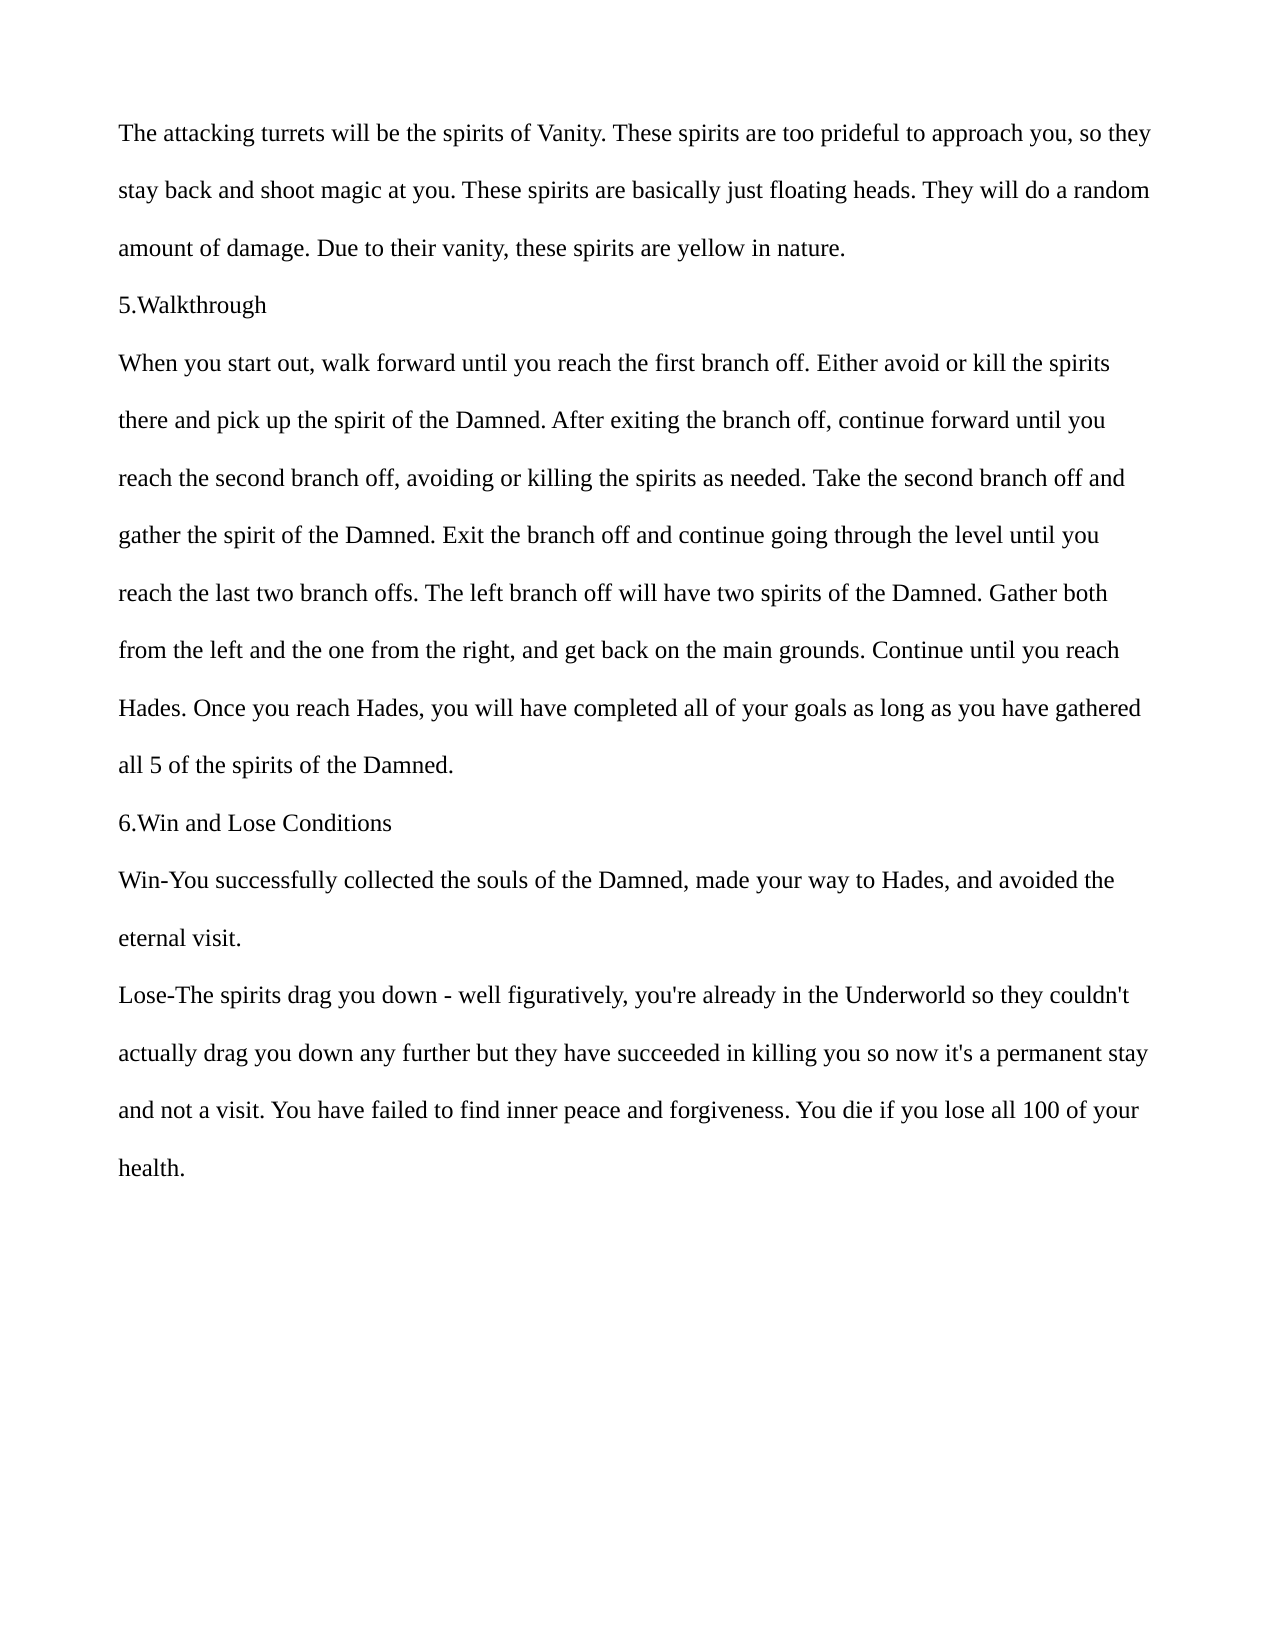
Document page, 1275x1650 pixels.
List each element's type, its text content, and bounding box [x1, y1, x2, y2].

text Lose-The spirits drag you down - well figuratively, you're already in the Underworld so they couldn't actually drag you down any further but they have succeeded in killing you so now it's a permanent stay and not a visit. You have failed to find inner peace and forgiveness. You die if you lose all 100 of your health. [118, 981, 1157, 1182]
text 5.Walkthrough [118, 291, 1157, 319]
text 6.Win and Lose Conditions [118, 808, 1157, 837]
text Win-You successfully collected the souls of the Damned, made your way to Hades, and avoided the eternal visit. [118, 866, 1157, 952]
text When you start out, walk forward until you reach the first branch off. Either avoid or kill the spirits there and pick up the spirit of the Damned. After exiting the branch off, continue forward until you reach the second branch off, avoiding or killing the spirits as needed. Take the second branch off and gather the spirit of the Damned. Exit the branch off and continue going through the level until you reach the last two branch offs. The left branch off will have two spirits of the Damned. Gather both from the left and the one from the right, and get back on the main grounds. Continue until you reach Hades. Once you reach Hades, you will have completed all of your goals as long as you have gathered all 5 of the spirits of the Damned. [118, 348, 1157, 779]
text The attacking turrets will be the spirits of Vanity. These spirits are too prideful to approach you, so they stay back and shoot magic at you. These spirits are basically just floating heads. They will do a random amount of damage. Due to their vanity, these spirits are yellow in nature. [118, 118, 1157, 262]
